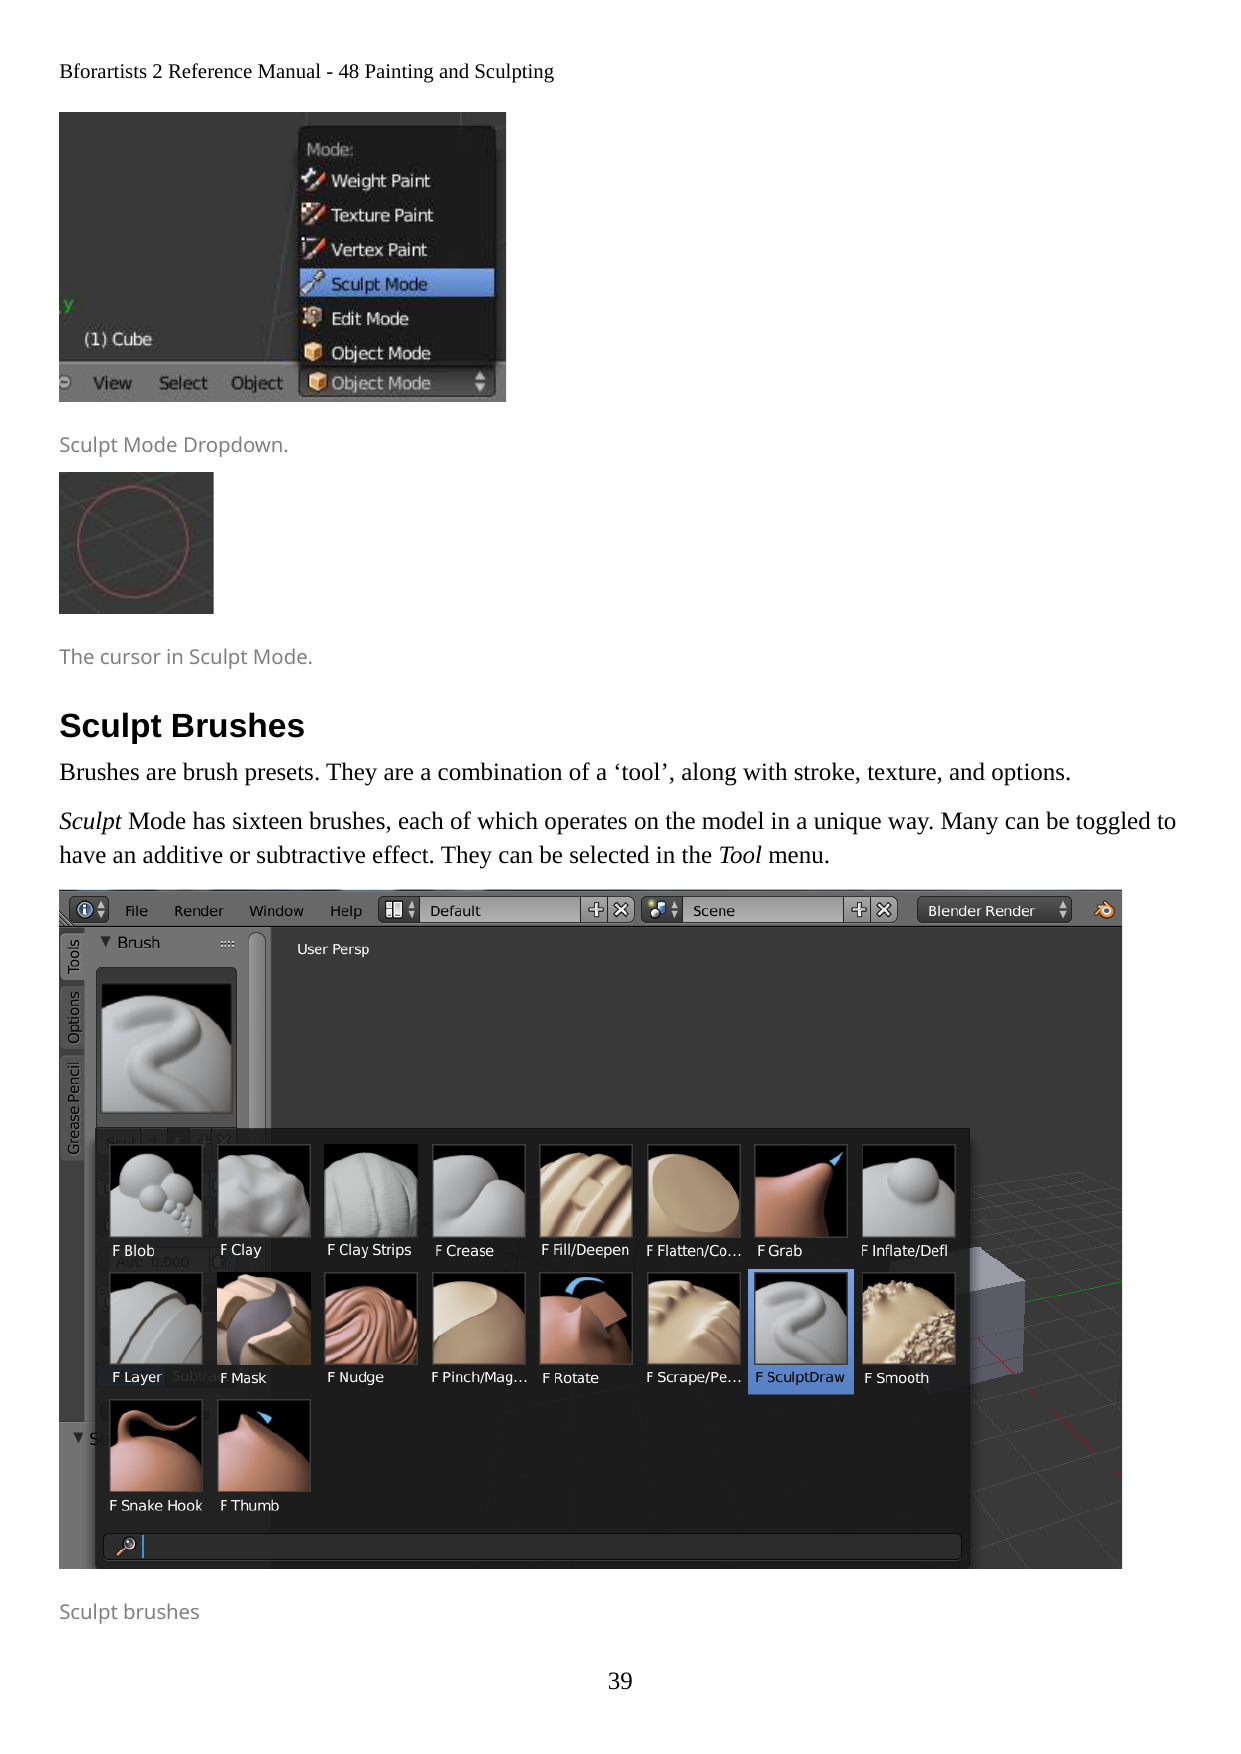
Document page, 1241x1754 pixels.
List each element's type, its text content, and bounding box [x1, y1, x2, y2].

subtitle Sculpt Brushes [59, 706, 1181, 744]
text Sculpt Mode has sixteen brushes, each of which operates on the model in a unique way. Many can be toggled to have an additive or subtractive effect. They can be selected in the Tool menu. [59, 806, 1181, 869]
picture [59, 472, 214, 614]
picture [59, 112, 507, 402]
text The cursor in Sculpt Mode. [59, 639, 1181, 670]
picture [59, 889, 1123, 1569]
text Brushes are brush presets. They are a combination of a ‘tool’, along with stroke, texture, and options. [59, 757, 1181, 786]
text Sculpt Mode Dropdown. [59, 427, 1181, 458]
text Sculpt brushes [59, 1594, 1181, 1626]
